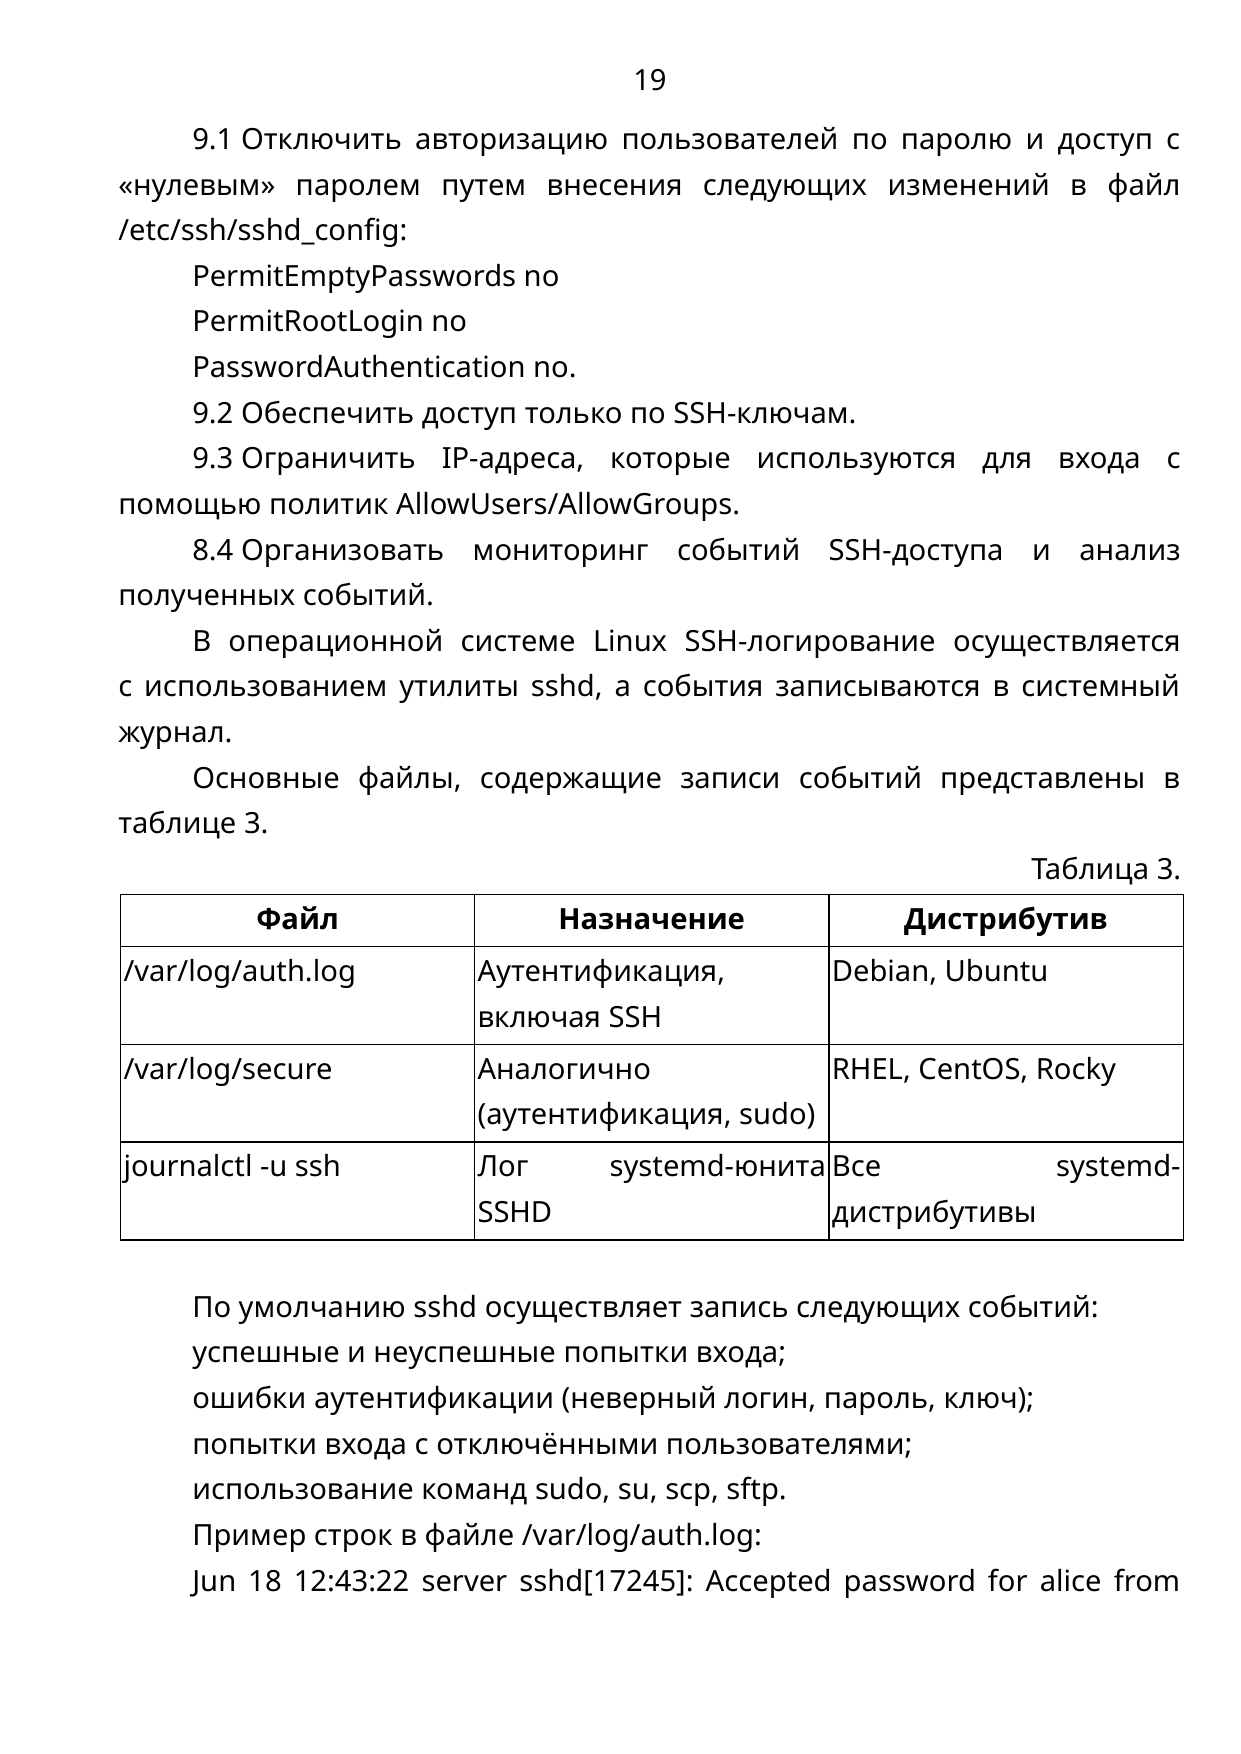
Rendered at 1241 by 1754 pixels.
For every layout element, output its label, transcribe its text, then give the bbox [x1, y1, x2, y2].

text Jun 18 12:43:22 server sshd[17245]: Accepted password for alice from [118, 1560, 1181, 1599]
table_header Дистрибутив [830, 895, 1183, 946]
text Пример строк в файле /var/log/auth.log: [118, 1514, 1181, 1554]
table_cell /var/log/secure [121, 1045, 474, 1141]
text 8.4 Организовать мониторинг событий SSH-доступа и анализ полученных событий. [118, 529, 1181, 614]
text использование команд sudo, su, scp, sftp. [118, 1469, 1181, 1508]
text 9.2 Обеспечить доступ только по SSH-ключам. [118, 392, 1181, 432]
text По умолчанию sshd осуществляет запись следующих событий: [118, 1286, 1181, 1326]
text Таблица 3. [118, 848, 1181, 888]
table_cell RHEL, CentOS, Rocky [830, 1045, 1183, 1141]
text PermitEmptyPasswords no [118, 255, 1181, 295]
table_cell Лог systemd-юнита SSHD [475, 1143, 828, 1239]
table_cell Аутентификация, включая SSH [475, 947, 828, 1043]
text 9.1 Отключить авторизацию пользователей по паролю и доступ с «нулевым» паролем путем внесения следующих изменений в файл /etc/ssh/sshd_config: [118, 118, 1181, 249]
text PermitRootLogin no [118, 301, 1181, 340]
table_cell /var/log/auth.log [121, 947, 474, 1043]
text В операционной системе Linux SSH-логирование осуществляется с использованием утилиты sshd, а события записываются в системный журнал. [118, 620, 1181, 751]
table_header Назначение [475, 895, 828, 946]
table_cell Все systemd-дистрибутивы [830, 1143, 1183, 1239]
text 9.3 Ограничить IP-адреса, которые используются для входа с помощью политик AllowUsers/AllowGroups. [118, 437, 1181, 523]
text Основные файлы, содержащие записи событий представлены в таблице 3. [118, 757, 1181, 842]
table_cell Аналогично (аутентификация, sudo) [475, 1045, 828, 1141]
table_cell Debian, Ubuntu [830, 947, 1183, 1043]
text PasswordAuthentication no. [118, 346, 1181, 386]
text успешные и неуспешные попытки входа; [118, 1332, 1181, 1371]
table_header Файл [121, 895, 474, 946]
table_cell journalctl -u ssh [121, 1143, 474, 1239]
text попытки входа с отключёнными пользователями; [118, 1423, 1181, 1463]
text ошибки аутентификации (неверный логин, пароль, ключ); [118, 1377, 1181, 1417]
